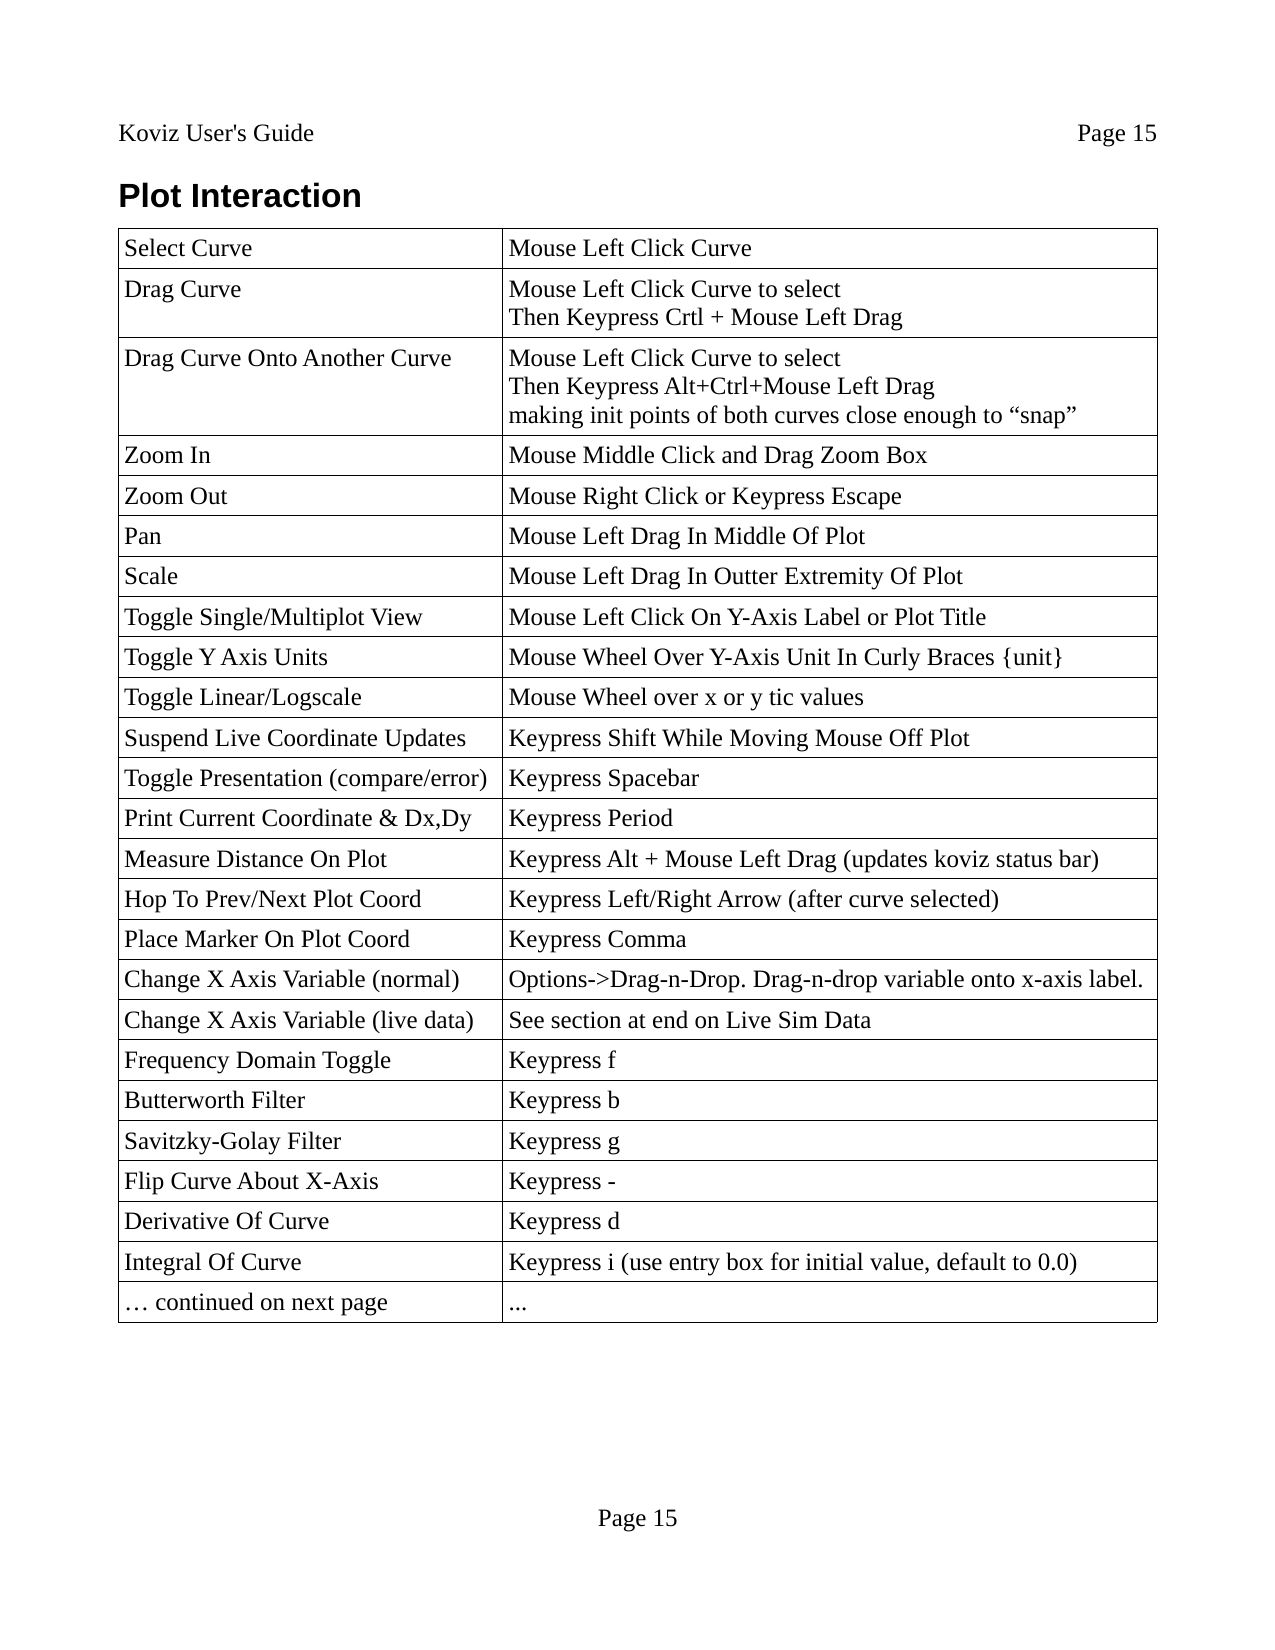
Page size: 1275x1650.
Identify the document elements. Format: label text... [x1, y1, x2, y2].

table_cell Hop To Prev/Next Plot Coord [119, 879, 502, 918]
table_cell Mouse Middle Click and Drag Zoom Box [503, 436, 1157, 475]
table_cell Pan [119, 516, 502, 556]
table_cell Toggle Linear/Logscale [119, 678, 502, 717]
table_cell Mouse Left Click Curve to select Then Keypress Alt+Ctrl+Mouse Left Drag making init points of both curves close enough to “snap” [503, 338, 1157, 435]
table_cell Print Current Coordinate & Dx,Dy [119, 799, 502, 838]
table_cell Options->Drag-n-Drop. Drag-n-drop variable onto x-axis label. [503, 960, 1157, 999]
table_cell Keypress Alt + Mouse Left Drag (updates koviz status bar) [503, 839, 1157, 878]
table_cell Zoom Out [119, 476, 502, 515]
table_cell Keypress Left/Right Arrow (after curve selected) [503, 879, 1157, 918]
table_cell Drag Curve [119, 269, 502, 337]
table_cell Mouse Wheel Over Y-Axis Unit In Curly Braces {unit} [503, 637, 1157, 677]
table_cell Keypress g [503, 1121, 1157, 1160]
table_cell Measure Distance On Plot [119, 839, 502, 878]
subtitle Plot Interaction [118, 176, 1157, 215]
table_cell Zoom In [119, 436, 502, 475]
table_cell Mouse Right Click or Keypress Escape [503, 476, 1157, 515]
table_cell Place Marker On Plot Coord [119, 920, 502, 959]
table_cell Keypress Period [503, 799, 1157, 838]
table_cell Keypress f [503, 1040, 1157, 1080]
table_cell Mouse Wheel over x or y tic values [503, 678, 1157, 717]
table_cell Keypress - [503, 1161, 1157, 1201]
table_cell Keypress b [503, 1081, 1157, 1120]
table_cell Derivative Of Curve [119, 1202, 502, 1241]
table_cell Keypress i (use entry box for initial value, default to 0.0) [503, 1242, 1157, 1281]
table_cell Savitzky-Golay Filter [119, 1121, 502, 1160]
table_cell Keypress Shift While Moving Mouse Off Plot [503, 718, 1157, 757]
table_cell Suspend Live Coordinate Updates [119, 718, 502, 757]
table_cell Mouse Left Drag In Outter Extremity Of Plot [503, 557, 1157, 596]
table_header Select Curve [119, 229, 502, 268]
table_cell Scale [119, 557, 502, 596]
table_cell Mouse Left Click On Y-Axis Label or Plot Title [503, 597, 1157, 636]
table_cell Toggle Y Axis Units [119, 637, 502, 677]
table_cell Keypress Spacebar [503, 758, 1157, 797]
table_cell Toggle Single/Multiplot View [119, 597, 502, 636]
table_cell Integral Of Curve [119, 1242, 502, 1281]
table_cell Mouse Left Click Curve to select Then Keypress Crtl + Mouse Left Drag [503, 269, 1157, 337]
table_cell Toggle Presentation (compare/error) [119, 758, 502, 797]
table_cell ... [503, 1282, 1157, 1322]
table_cell Butterworth Filter [119, 1081, 502, 1120]
table_cell Drag Curve Onto Another Curve [119, 338, 502, 435]
table_cell Keypress Comma [503, 920, 1157, 959]
table_cell … continued on next page [119, 1282, 502, 1322]
table_cell Change X Axis Variable (normal) [119, 960, 502, 999]
table_cell See section at end on Live Sim Data [503, 1000, 1157, 1039]
table_cell Change X Axis Variable (live data) [119, 1000, 502, 1039]
table_cell Keypress d [503, 1202, 1157, 1241]
table_cell Flip Curve About X-Axis [119, 1161, 502, 1201]
table_cell Mouse Left Drag In Middle Of Plot [503, 516, 1157, 556]
table_header Mouse Left Click Curve [503, 229, 1157, 268]
table_cell Frequency Domain Toggle [119, 1040, 502, 1080]
